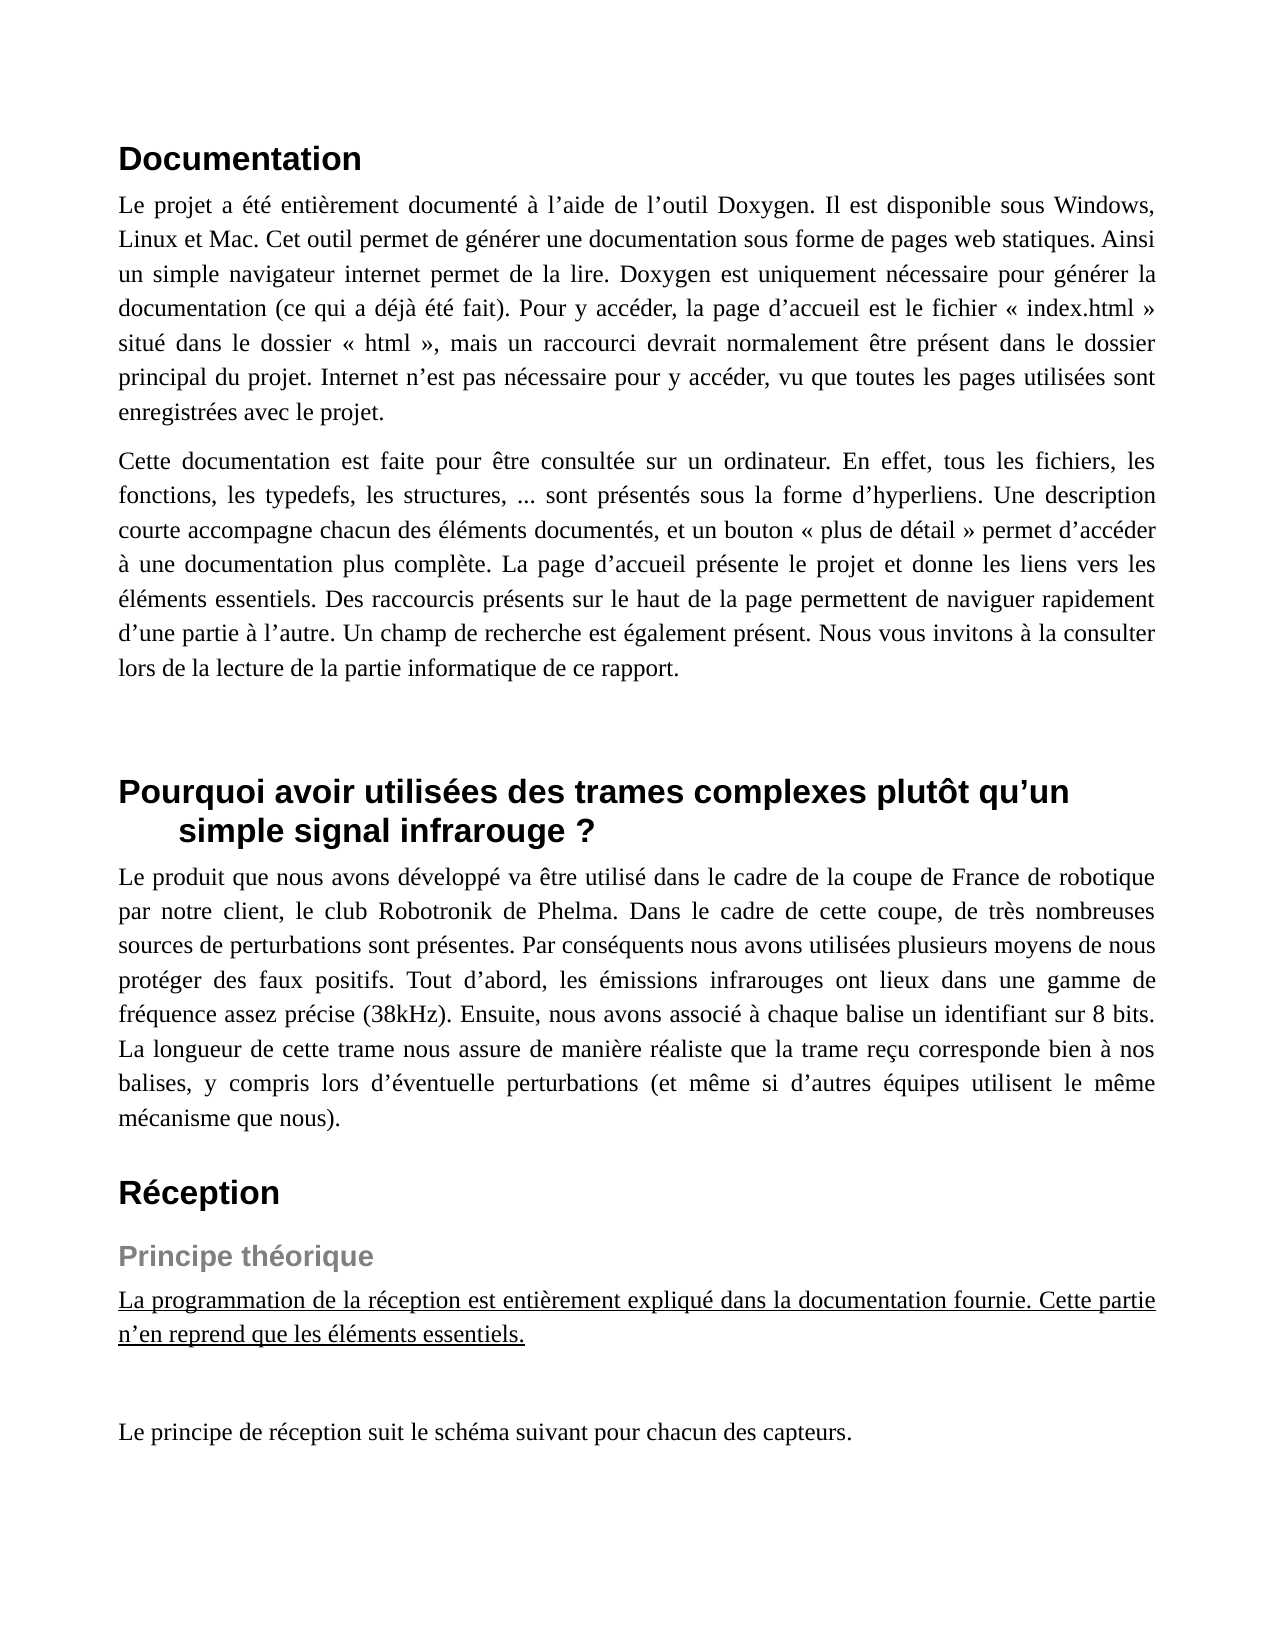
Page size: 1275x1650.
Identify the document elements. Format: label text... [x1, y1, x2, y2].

subtitle Réception [118, 1173, 1157, 1212]
subtitle Documentation [118, 139, 1157, 178]
text Cette documentation est faite pour être consultée sur un ordinateur. En effet, tous les fichiers, les fonctions, les typedefs, les structures, ... sont présentés sous la forme d’hyperliens. Une description courte accompagne chacun des éléments documentés, et un bouton « plus de détail » permet d’accéder à une documentation plus complète. La page d’accueil présente le projet et donne les liens vers les éléments essentiels. Des raccourcis présents sur le haut de la page permettent de naviguer rapidement d’une partie à l’autre. Un champ de recherche est également présent. Nous vous invitons à la consulter lors de la lecture de la partie informatique de ce rapport. [118, 446, 1157, 682]
text Le projet a été entièrement documenté à l’aide de l’outil Doxygen. Il est disponible sous Windows, Linux et Mac. Cet outil permet de générer une documentation sous forme de pages web statiques. Ainsi un simple navigateur internet permet de la lire. Doxygen est uniquement nécessaire pour générer la documentation (ce qui a déjà été fait). Pour y accéder, la page d’accueil est le fichier « index.html » situé dans le dossier « html », mais un raccourci devrait normalement être présent dans le dossier principal du projet. Internet n’est pas nécessaire pour y accéder, vu que toutes les pages utilisées sont enregistrées avec le projet. [118, 190, 1157, 426]
text Le produit que nous avons développé va être utilisé dans le cadre de la coupe de France de robotique par notre client, le club Robotronik de Phelma. Dans le cadre de cette coupe, de très nombreuses sources de perturbations sont présentes. Par conséquents nous avons utilisées plusieurs moyens de nous protéger des faux positifs. Tout d’abord, les émissions infrarouges ont lieux dans une gamme de fréquence assez précise (38kHz). Ensuite, nous avons associé à chaque balise un identifiant sur 8 bits. La longueur de cette trame nous assure de manière réaliste que la trame reçu corresponde bien à nos balises, y compris lors d’éventuelle perturbations (et même si d’autres équipes utilisent le même mécanisme que nous). [118, 862, 1157, 1132]
subtitle Pourquoi avoir utilisées des trames complexes plutôt qu’un simple signal infrarouge ? [118, 772, 1157, 849]
text La programmation de la réception est entièrement expliqué dans la documentation fournie. Cette partie n’en reprend que les éléments essentiels. [118, 1285, 1157, 1348]
subtitle Principe théorique [118, 1239, 1157, 1272]
text Le principe de réception suit le schéma suivant pour chacun des capteurs. [118, 1417, 1157, 1446]
